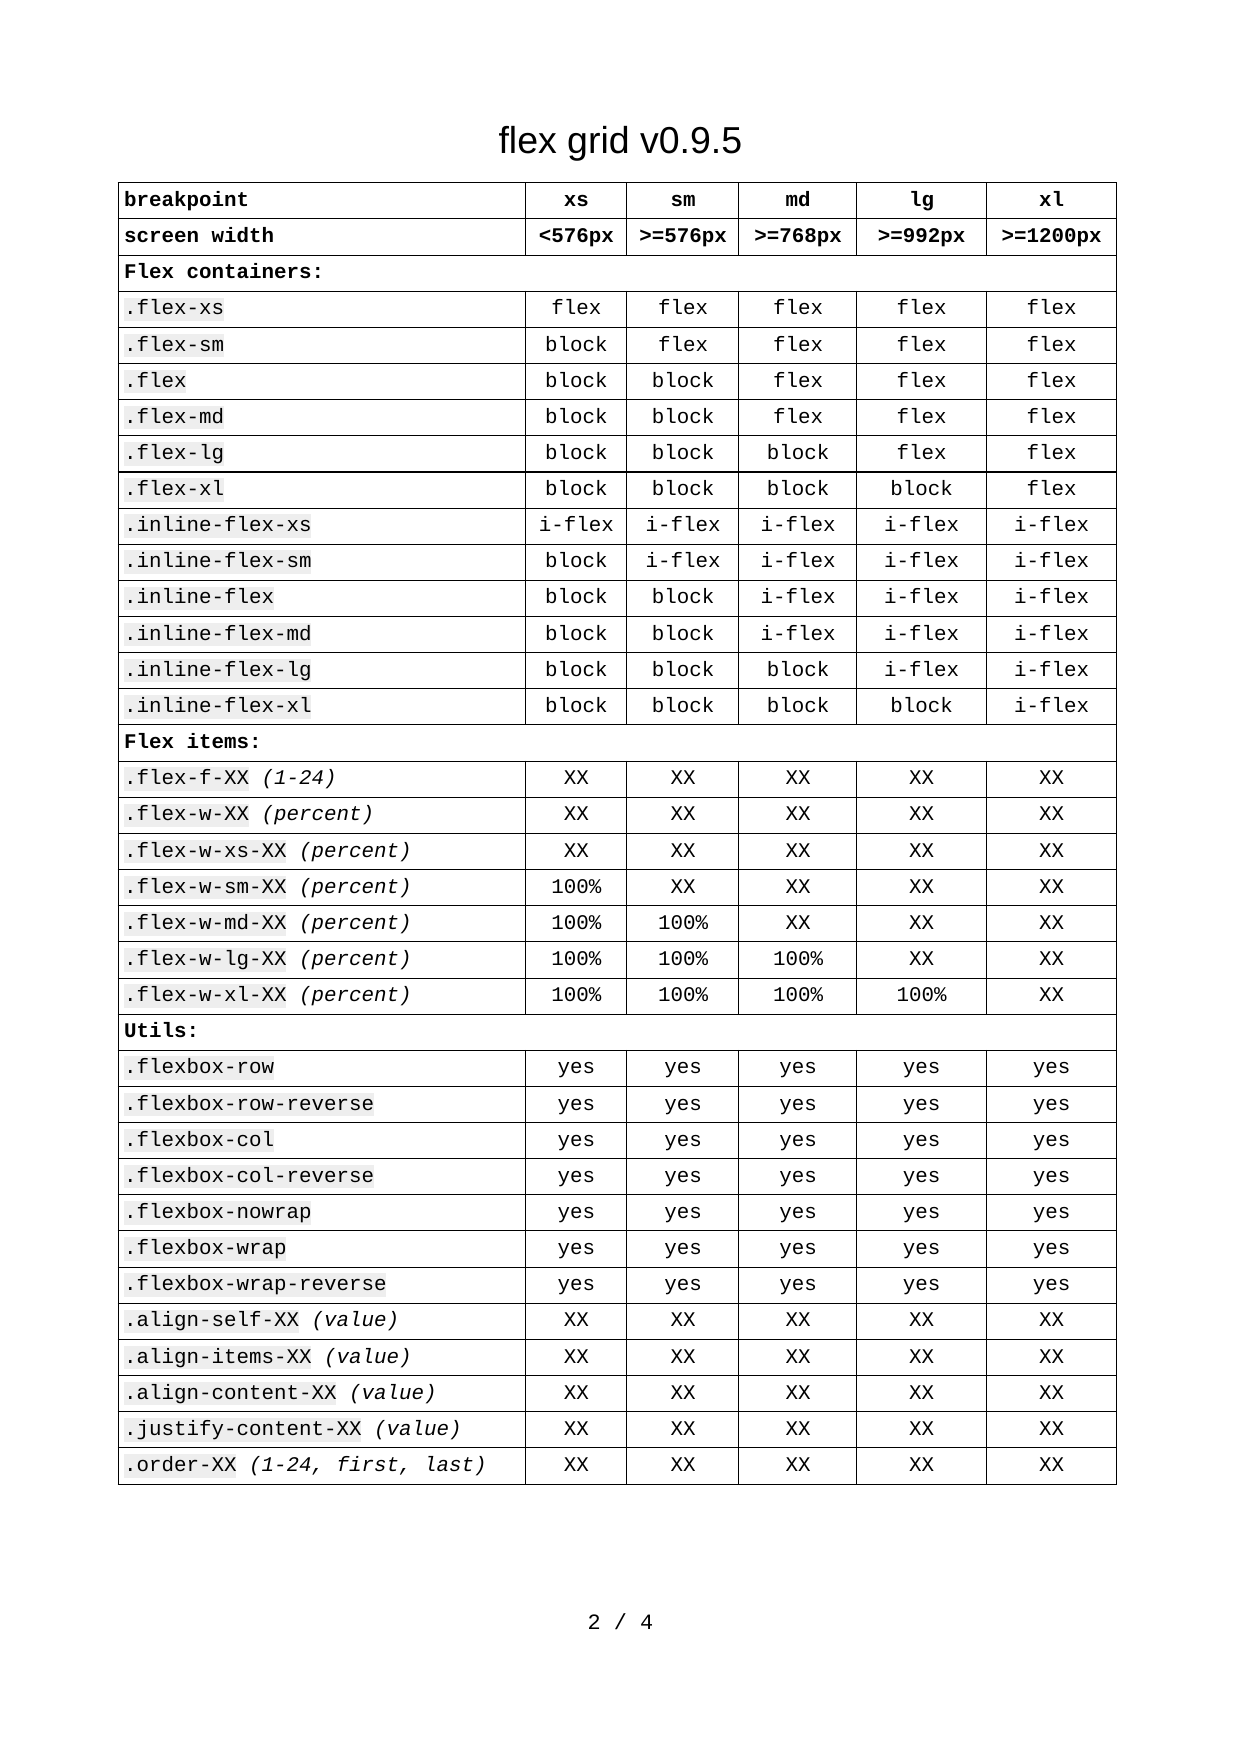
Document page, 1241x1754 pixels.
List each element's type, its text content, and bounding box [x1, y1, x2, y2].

table_cell >=576px [627, 219, 738, 254]
table_cell yes [857, 1268, 986, 1303]
table_cell block [526, 653, 626, 688]
table_cell XX [857, 906, 986, 941]
table_cell yes [627, 1123, 738, 1158]
table_cell XX [987, 762, 1116, 797]
table_cell 100% [627, 979, 738, 1013]
table_cell XX [627, 1448, 738, 1483]
table_cell yes [987, 1051, 1116, 1086]
table_cell flex [739, 328, 856, 363]
table_cell yes [987, 1268, 1116, 1303]
table_cell XX [987, 1448, 1116, 1483]
table_cell XX [526, 1304, 626, 1339]
table_cell XX [739, 1448, 856, 1483]
table_header sm [627, 183, 738, 218]
table_cell block [526, 617, 626, 652]
table_cell XX [526, 1340, 626, 1375]
table_cell yes [627, 1231, 738, 1267]
table_cell flex [739, 400, 856, 435]
table_cell XX [627, 1304, 738, 1339]
table_cell .align-items-XX (value) [119, 1340, 525, 1375]
table_cell block [526, 400, 626, 435]
table_cell block [627, 689, 738, 724]
table_cell .justify-content-XX (value) [119, 1412, 525, 1447]
table_cell XX [627, 1340, 738, 1375]
table_cell screen width [119, 219, 525, 254]
table_cell XX [739, 1376, 856, 1411]
table_cell .flexbox-row-reverse [119, 1087, 525, 1122]
table_cell yes [526, 1087, 626, 1122]
table_cell block [739, 473, 856, 507]
table_cell XX [526, 1448, 626, 1483]
table_cell i-flex [987, 545, 1116, 580]
table_cell XX [987, 1340, 1116, 1375]
table_cell .flex-w-md-XX (percent) [119, 906, 525, 941]
table_cell flex [857, 400, 986, 435]
table_cell yes [987, 1231, 1116, 1267]
table_cell XX [627, 798, 738, 833]
table_cell .flex [119, 364, 525, 399]
table_cell yes [739, 1051, 856, 1086]
table_cell yes [627, 1087, 738, 1122]
table_cell yes [526, 1123, 626, 1158]
table_cell yes [526, 1195, 626, 1230]
table_cell block [627, 617, 738, 652]
table_cell yes [627, 1195, 738, 1230]
table_cell block [526, 689, 626, 724]
table_cell .inline-flex-lg [119, 653, 525, 688]
table_cell >=1200px [987, 219, 1116, 254]
table_cell block [526, 328, 626, 363]
table_cell flex [987, 473, 1116, 507]
table_cell .inline-flex-xl [119, 689, 525, 724]
table_cell XX [987, 1412, 1116, 1447]
table_header breakpoint [119, 183, 525, 218]
table_cell i-flex [987, 653, 1116, 688]
subtitle flex grid v0.9.5 [118, 118, 1122, 161]
table_cell yes [987, 1159, 1116, 1194]
table_cell i-flex [739, 581, 856, 616]
table_cell .flex-md [119, 400, 525, 435]
table_cell yes [627, 1051, 738, 1086]
table_cell XX [987, 1376, 1116, 1411]
table_cell XX [739, 1304, 856, 1339]
table_cell block [857, 689, 986, 724]
table_cell XX [987, 979, 1116, 1013]
table_cell 100% [739, 979, 856, 1013]
table_cell i-flex [857, 581, 986, 616]
table_cell i-flex [987, 509, 1116, 544]
table_cell XX [627, 870, 738, 905]
table_cell yes [739, 1231, 856, 1267]
table_cell block [627, 473, 738, 507]
table_cell .align-content-XX (value) [119, 1376, 525, 1411]
table_cell .flex-lg [119, 436, 525, 471]
table_cell .inline-flex-sm [119, 545, 525, 580]
table_cell .flex-w-sm-XX (percent) [119, 870, 525, 905]
table_cell XX [857, 834, 986, 869]
table_cell >=768px [739, 219, 856, 254]
table_cell block [739, 653, 856, 688]
table_cell .flex-xl [119, 473, 525, 507]
table_cell XX [526, 834, 626, 869]
table_cell block [526, 581, 626, 616]
table_cell XX [857, 1376, 986, 1411]
table_header md [739, 183, 856, 218]
table_cell XX [987, 1304, 1116, 1339]
table_cell yes [987, 1195, 1116, 1230]
table_cell >=992px [857, 219, 986, 254]
table_cell .inline-flex-md [119, 617, 525, 652]
table_cell yes [526, 1159, 626, 1194]
table_cell yes [739, 1123, 856, 1158]
table_cell XX [526, 1376, 626, 1411]
table_cell i-flex [627, 545, 738, 580]
table_header lg [857, 183, 986, 218]
table_cell XX [857, 1304, 986, 1339]
table_cell i-flex [739, 509, 856, 544]
table_cell XX [739, 1412, 856, 1447]
table_cell .flex-xs [119, 292, 525, 327]
table_cell .align-self-XX (value) [119, 1304, 525, 1339]
table_cell XX [739, 798, 856, 833]
table_cell flex [627, 292, 738, 327]
table_cell i-flex [526, 509, 626, 544]
table_cell XX [857, 762, 986, 797]
table_cell XX [857, 942, 986, 977]
table_cell flex [987, 400, 1116, 435]
table_cell XX [857, 798, 986, 833]
table_cell yes [987, 1087, 1116, 1122]
table_cell flex [739, 292, 856, 327]
table_cell flex [857, 292, 986, 327]
table_cell yes [739, 1159, 856, 1194]
table_cell i-flex [987, 581, 1116, 616]
table_cell yes [857, 1231, 986, 1267]
table_header xl [987, 183, 1116, 218]
table_cell XX [526, 798, 626, 833]
table_cell .flexbox-wrap-reverse [119, 1268, 525, 1303]
table_cell i-flex [857, 617, 986, 652]
table_cell i-flex [739, 617, 856, 652]
table_cell yes [987, 1123, 1116, 1158]
table_cell flex [857, 364, 986, 399]
table_cell 100% [739, 942, 856, 977]
table_cell 100% [627, 942, 738, 977]
table_cell i-flex [627, 509, 738, 544]
table_cell XX [857, 1448, 986, 1483]
table_cell block [627, 436, 738, 471]
table_cell .flex-w-lg-XX (percent) [119, 942, 525, 977]
table_cell block [526, 364, 626, 399]
table_cell yes [526, 1268, 626, 1303]
table_cell XX [987, 798, 1116, 833]
table_cell i-flex [987, 689, 1116, 724]
table_cell block [526, 545, 626, 580]
table_cell flex [857, 328, 986, 363]
table_cell block [739, 436, 856, 471]
table_cell XX [857, 870, 986, 905]
table_cell yes [857, 1159, 986, 1194]
table_cell yes [857, 1051, 986, 1086]
table_cell .flex-w-XX (percent) [119, 798, 525, 833]
table_cell Flex items: [119, 725, 1116, 761]
table_cell i-flex [857, 653, 986, 688]
table_cell i-flex [739, 545, 856, 580]
table_cell .inline-flex-xs [119, 509, 525, 544]
table_cell .flex-w-xl-XX (percent) [119, 979, 525, 1013]
table_cell <576px [526, 219, 626, 254]
table_cell Flex containers: [119, 256, 1116, 291]
table_cell flex [526, 292, 626, 327]
table_cell block [857, 473, 986, 507]
table_cell XX [987, 834, 1116, 869]
table_cell block [627, 400, 738, 435]
table_cell yes [739, 1195, 856, 1230]
table_cell yes [857, 1087, 986, 1122]
table_cell XX [739, 762, 856, 797]
table_cell flex [739, 364, 856, 399]
table_cell XX [739, 1340, 856, 1375]
table_cell Utils: [119, 1015, 1116, 1050]
table_cell 100% [526, 979, 626, 1013]
table_cell flex [857, 436, 986, 471]
table_cell block [526, 473, 626, 507]
table_cell block [627, 581, 738, 616]
table_cell 100% [526, 870, 626, 905]
table_cell 100% [857, 979, 986, 1013]
table_cell XX [627, 1376, 738, 1411]
table_cell XX [857, 1340, 986, 1375]
table_cell block [627, 653, 738, 688]
table_cell XX [987, 906, 1116, 941]
table_cell XX [526, 762, 626, 797]
table_cell XX [987, 870, 1116, 905]
table_cell flex [987, 436, 1116, 471]
table_cell XX [987, 942, 1116, 977]
table_cell XX [857, 1412, 986, 1447]
table_cell block [526, 436, 626, 471]
table_cell i-flex [987, 617, 1116, 652]
table_cell XX [739, 906, 856, 941]
table_cell XX [526, 1412, 626, 1447]
table_cell flex [987, 292, 1116, 327]
table_cell flex [627, 328, 738, 363]
table_cell 100% [526, 942, 626, 977]
table_cell yes [627, 1159, 738, 1194]
table_cell block [739, 689, 856, 724]
table_cell .flexbox-nowrap [119, 1195, 525, 1230]
table_cell XX [627, 834, 738, 869]
table_cell .flex-f-XX (1-24) [119, 762, 525, 797]
table_cell XX [627, 1412, 738, 1447]
table_cell yes [526, 1231, 626, 1267]
table_cell XX [627, 762, 738, 797]
table_cell .flexbox-wrap [119, 1231, 525, 1267]
table_cell flex [987, 328, 1116, 363]
table_cell yes [739, 1087, 856, 1122]
table_cell yes [857, 1123, 986, 1158]
table_cell .flexbox-row [119, 1051, 525, 1086]
table_cell .flexbox-col-reverse [119, 1159, 525, 1194]
table_cell i-flex [857, 509, 986, 544]
table_cell 100% [627, 906, 738, 941]
table_cell .inline-flex [119, 581, 525, 616]
table_cell .flexbox-col [119, 1123, 525, 1158]
table_cell yes [627, 1268, 738, 1303]
table_cell yes [739, 1268, 856, 1303]
table_cell i-flex [857, 545, 986, 580]
table_cell block [627, 364, 738, 399]
table_cell .order-XX (1-24, first, last) [119, 1448, 525, 1483]
table_header xs [526, 183, 626, 218]
table_cell yes [857, 1195, 986, 1230]
table_cell yes [526, 1051, 626, 1086]
table_cell XX [739, 870, 856, 905]
table_cell flex [987, 364, 1116, 399]
table_cell XX [739, 834, 856, 869]
table_cell .flex-w-xs-XX (percent) [119, 834, 525, 869]
table_cell 100% [526, 906, 626, 941]
table_cell .flex-sm [119, 328, 525, 363]
